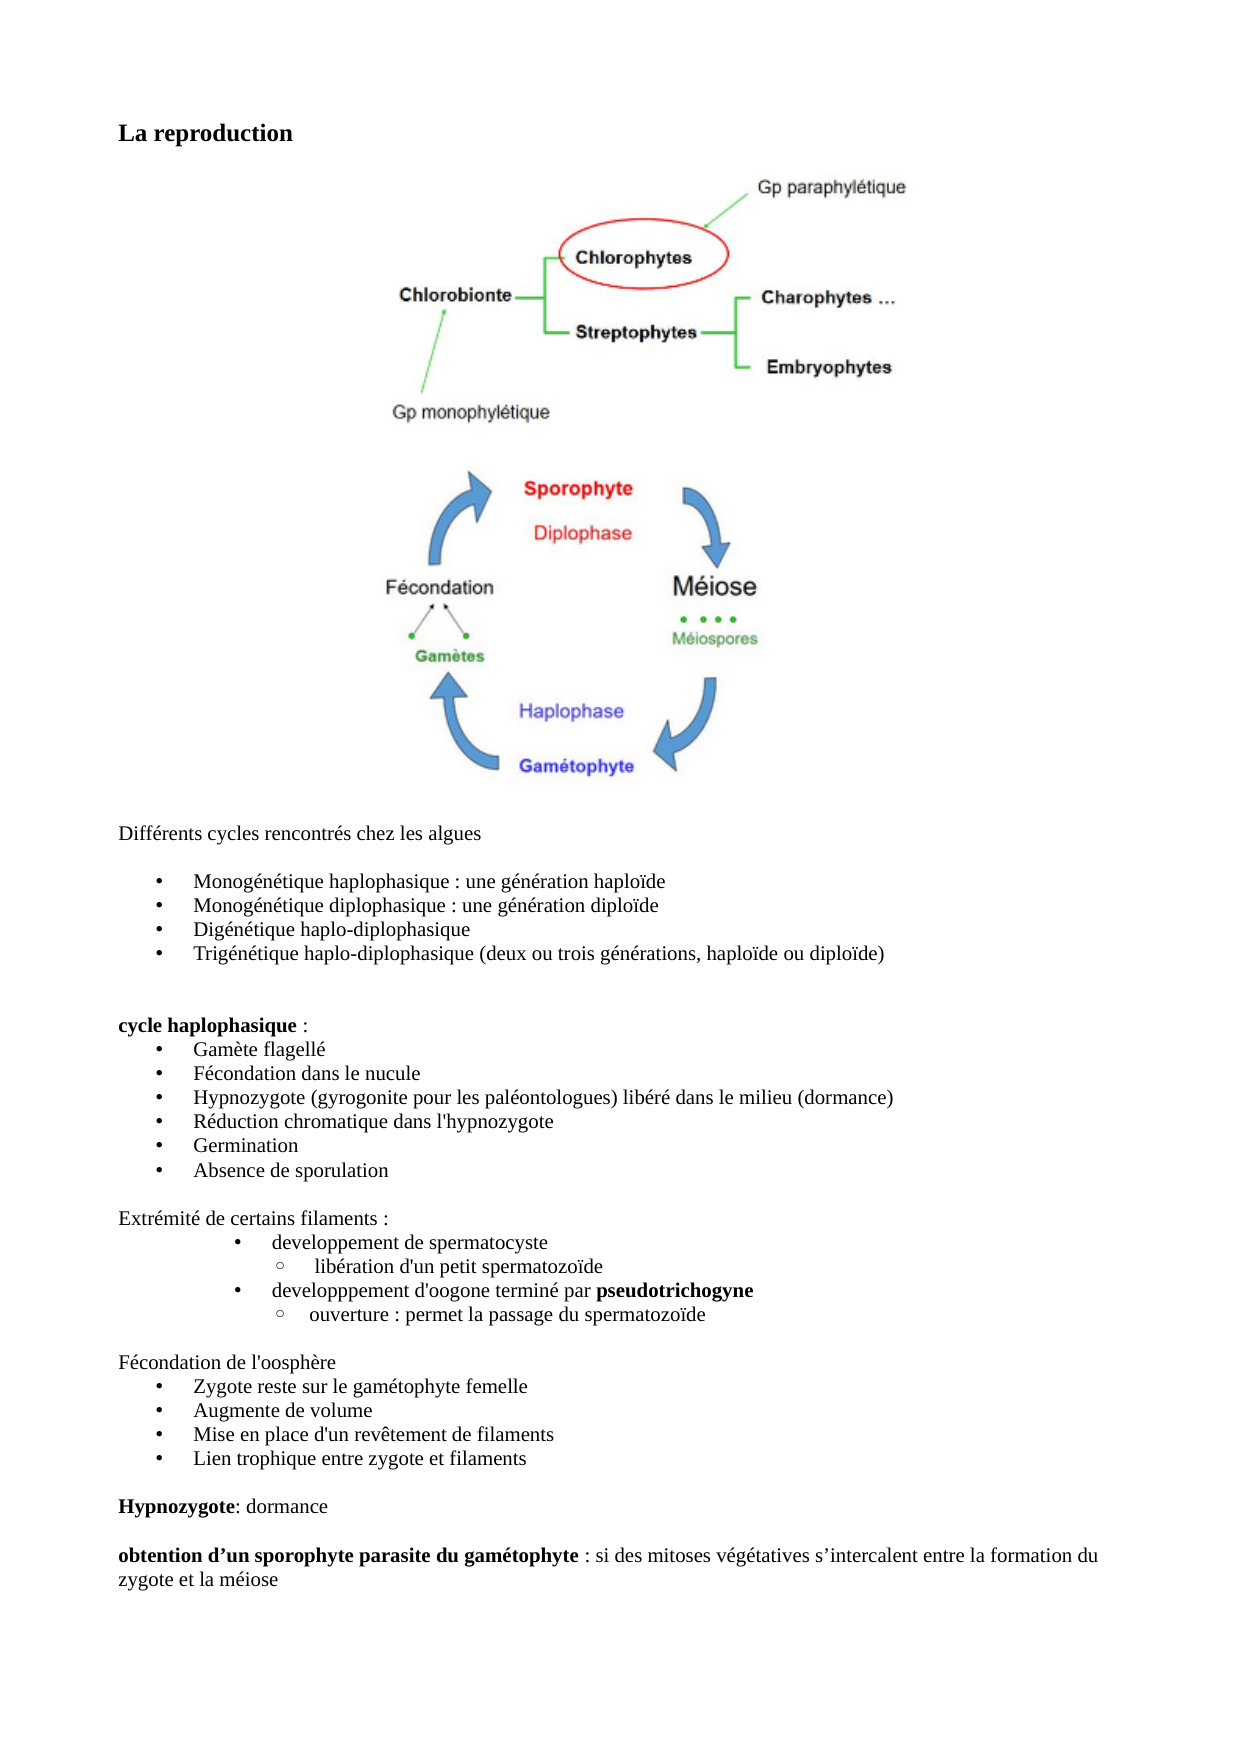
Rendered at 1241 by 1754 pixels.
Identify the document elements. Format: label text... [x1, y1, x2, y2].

list Gamète flagellé [156, 1037, 1122, 1061]
list developppement d'oogone terminé par pseudotrichogyne [234, 1278, 1122, 1302]
list developpement de spermatocyste [234, 1230, 1122, 1254]
list Monogénétique diplophasique : une génération diploïde [156, 893, 1122, 917]
list Mise en place d'un revêtement de filaments [156, 1422, 1122, 1446]
list Réduction chromatique dans l'hypnozygote [156, 1109, 1122, 1133]
list Hypnozygote (gyrogonite pour les paléontologues) libéré dans le milieu (dormance) [156, 1085, 1122, 1109]
text cycle haplophasique : [118, 1013, 1122, 1037]
list Monogénétique haplophasique : une génération haploïde [156, 869, 1122, 893]
list libération d'un petit spermatozoïde [272, 1254, 1122, 1278]
list Fécondation dans le nucule [156, 1061, 1122, 1085]
text Fécondation de l'oosphère [118, 1350, 1122, 1374]
list Germination [156, 1133, 1122, 1157]
text Extrémité de certains filaments : [118, 1206, 1122, 1230]
text Hypnozygote: dormance [118, 1494, 1122, 1518]
list Absence de sporulation [156, 1157, 1122, 1182]
text Différents cycles rencontrés chez les algues [118, 821, 1122, 845]
text La reproduction [118, 118, 1122, 147]
list Digénétique haplo-diplophasique [156, 917, 1122, 941]
list ouverture : permet la passage du spermatozoïde [272, 1302, 1122, 1326]
list Augmente de volume [156, 1398, 1122, 1422]
list Lien trophique entre zygote et filaments [156, 1446, 1122, 1470]
picture [326, 171, 914, 792]
list Trigénétique haplo-diplophasique (deux ou trois générations, haploïde ou diploïde) [156, 941, 1122, 965]
list Zygote reste sur le gamétophyte femelle [156, 1374, 1122, 1398]
text obtention d’un sporophyte parasite du gamétophyte : si des mitoses végétatives s’intercalent entre la formation du zygote et la méiose [118, 1542, 1122, 1591]
